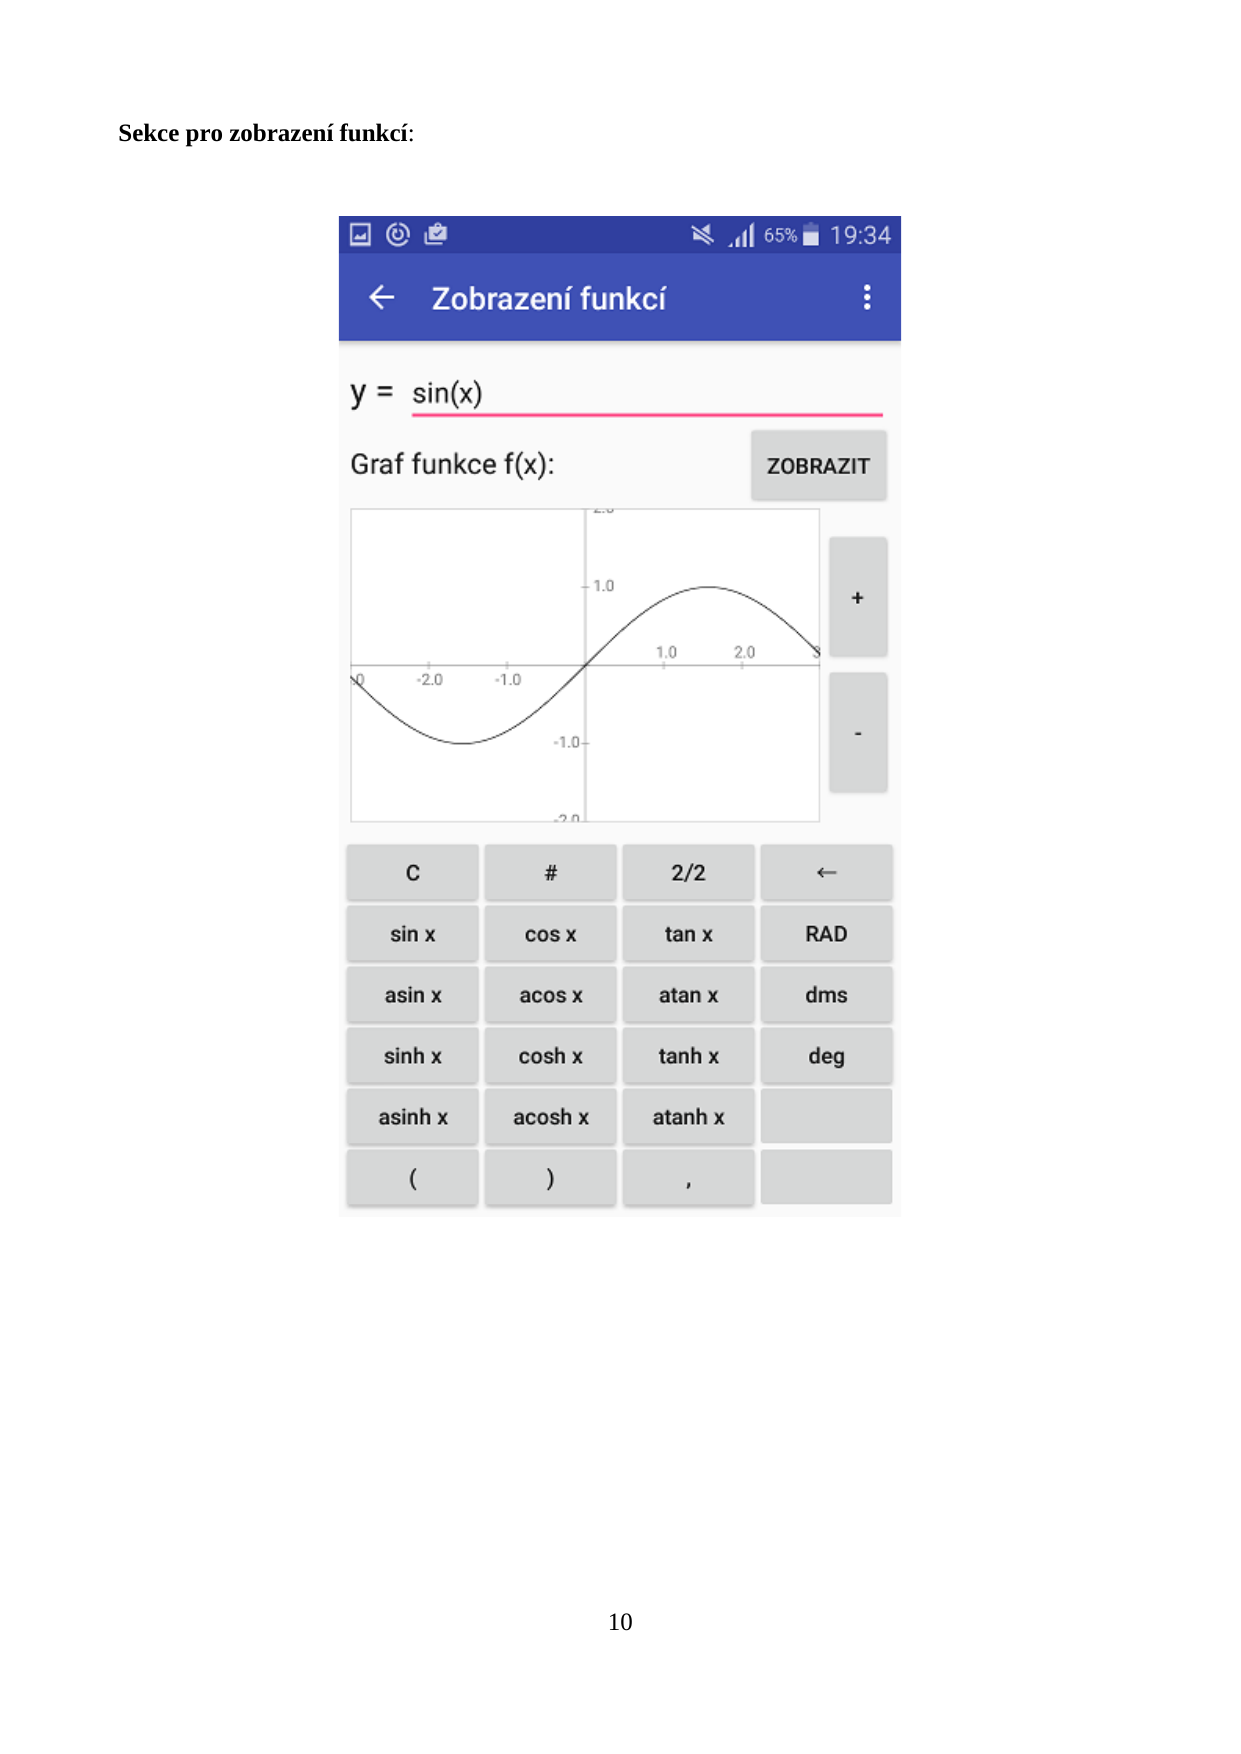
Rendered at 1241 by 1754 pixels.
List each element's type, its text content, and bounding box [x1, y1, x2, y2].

picture [338, 216, 902, 1217]
text Sekce pro zobrazení funkcí: [118, 118, 1122, 147]
